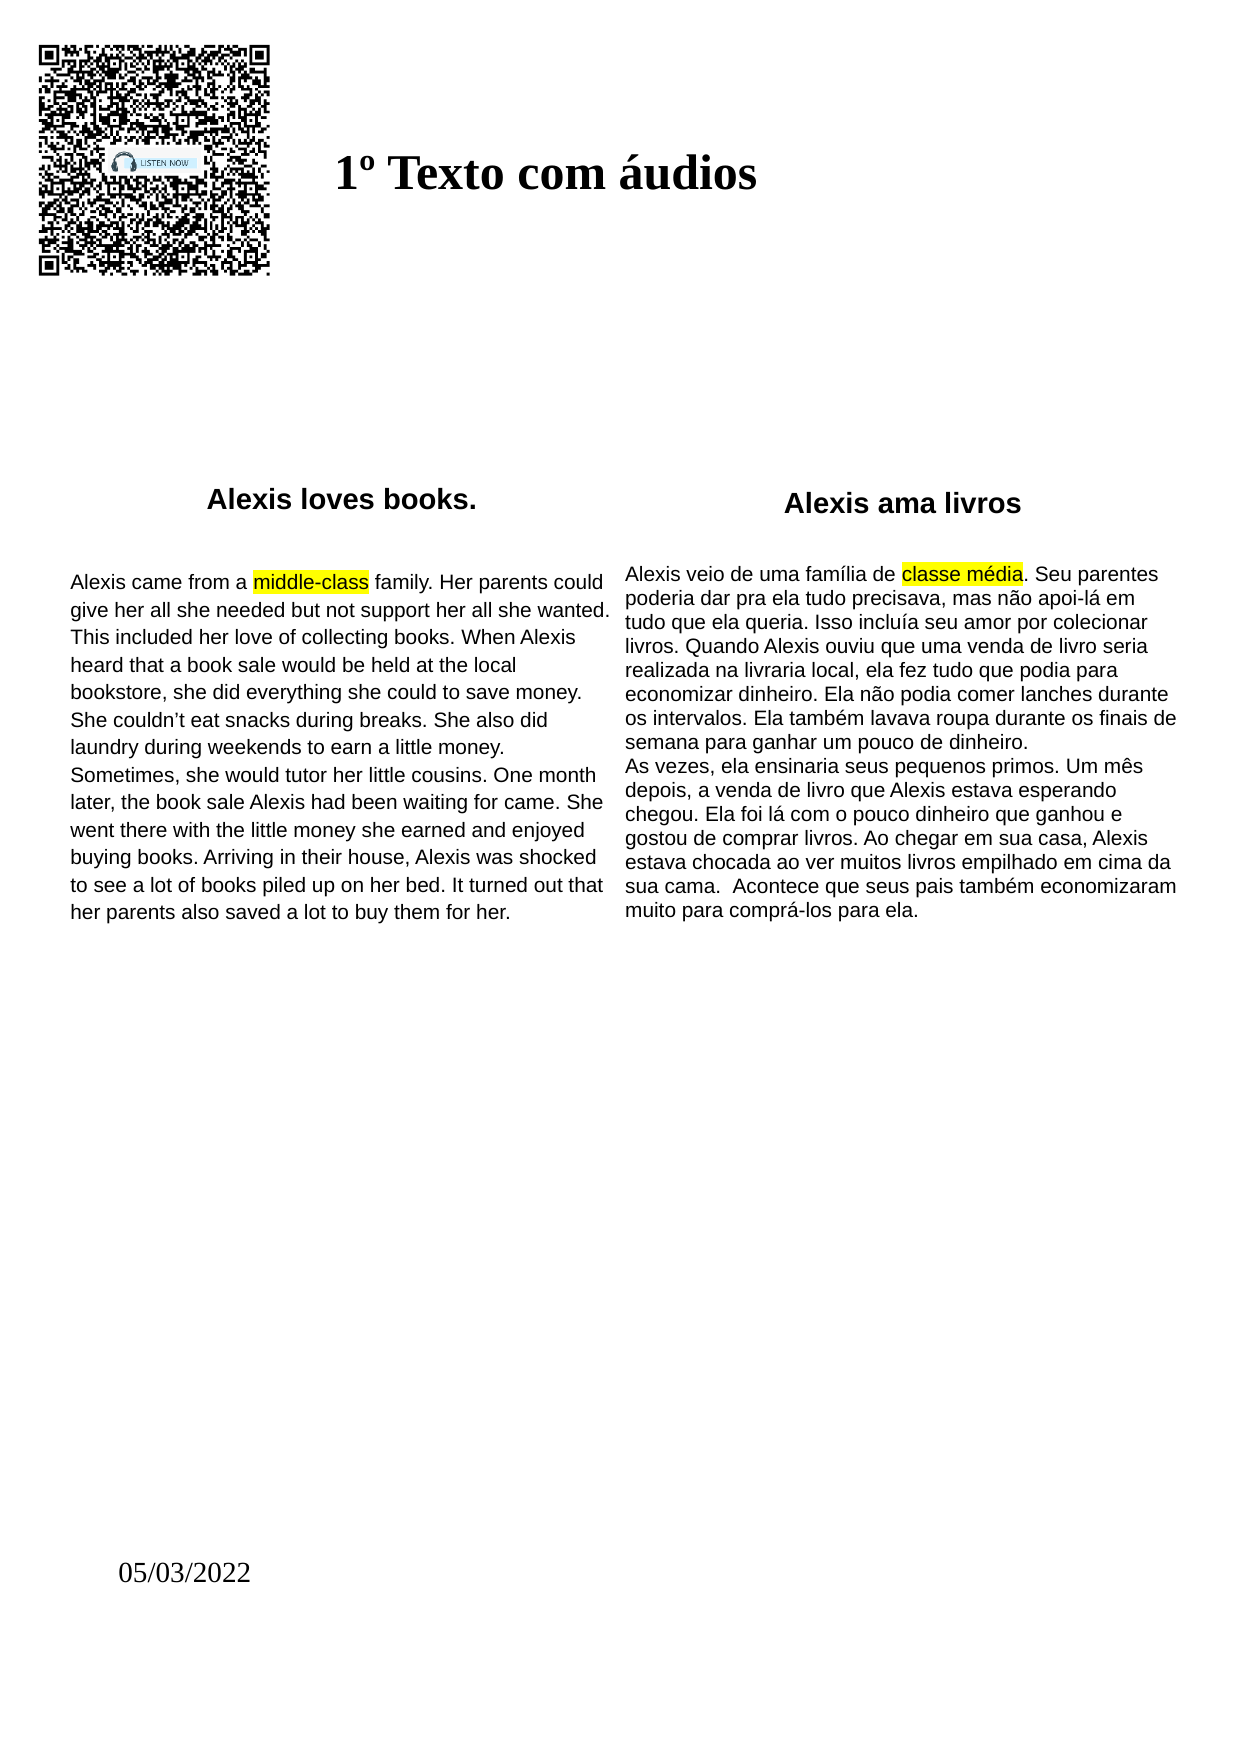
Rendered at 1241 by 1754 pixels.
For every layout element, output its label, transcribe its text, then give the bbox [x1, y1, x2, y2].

text 05/03/2022 [118, 1555, 1122, 1588]
picture [36, 42, 272, 278]
table_header Alexis ama livros Alexis veio de uma família de classe média. Seu parentes poderia dar pra ela tudo precisava, mas não apoi-lá em tudo que ela queria. Isso incluía seu amor por colecionar livros. Quando Alexis ouviu que uma venda de livro seria realizada na livraria local, ela fez tudo que podia para economizar dinheiro. Ela não podia comer lanches durante os intervalos. Ela também lavava roupa durante os finais de semana para ganhar um pouco de dinheiro. As vezes, ela ensinaria seus pequenos primos. Um mês depois, a venda de livro que Alexis estava esperando chegou. Ela foi lá com o pouco dinheiro que ganhou e gostou de comprar livros. Ao chegar em sua casa, Alexis estava chocada ao ver muitos livros empilhado em cima da sua cama. Acontece que seus pais também economizaram muito para comprá-los para ela. [619, 451, 1187, 1032]
subtitle 1º Texto com áudios [272, 143, 1122, 201]
table_header Alexis loves books. Alexis came from a middle-class family. Her parents could give her all she needed but not support her all she wanted. This included her love of collecting books. When Alexis heard that a book sale would be held at the local bookstore, she did everything she could to save money. She couldn’t eat snacks during breaks. She also did laundry during weekends to earn a little money. Sometimes, she would tutor her little cousins. One month later, the book sale Alexis had been waiting for came. She went there with the little money she earned and enjoyed buying books. Arriving in their house, Alexis was shocked to see a lot of books piled up on her bed. It turned out that her parents also saved a lot to buy them for her. [65, 451, 619, 1032]
